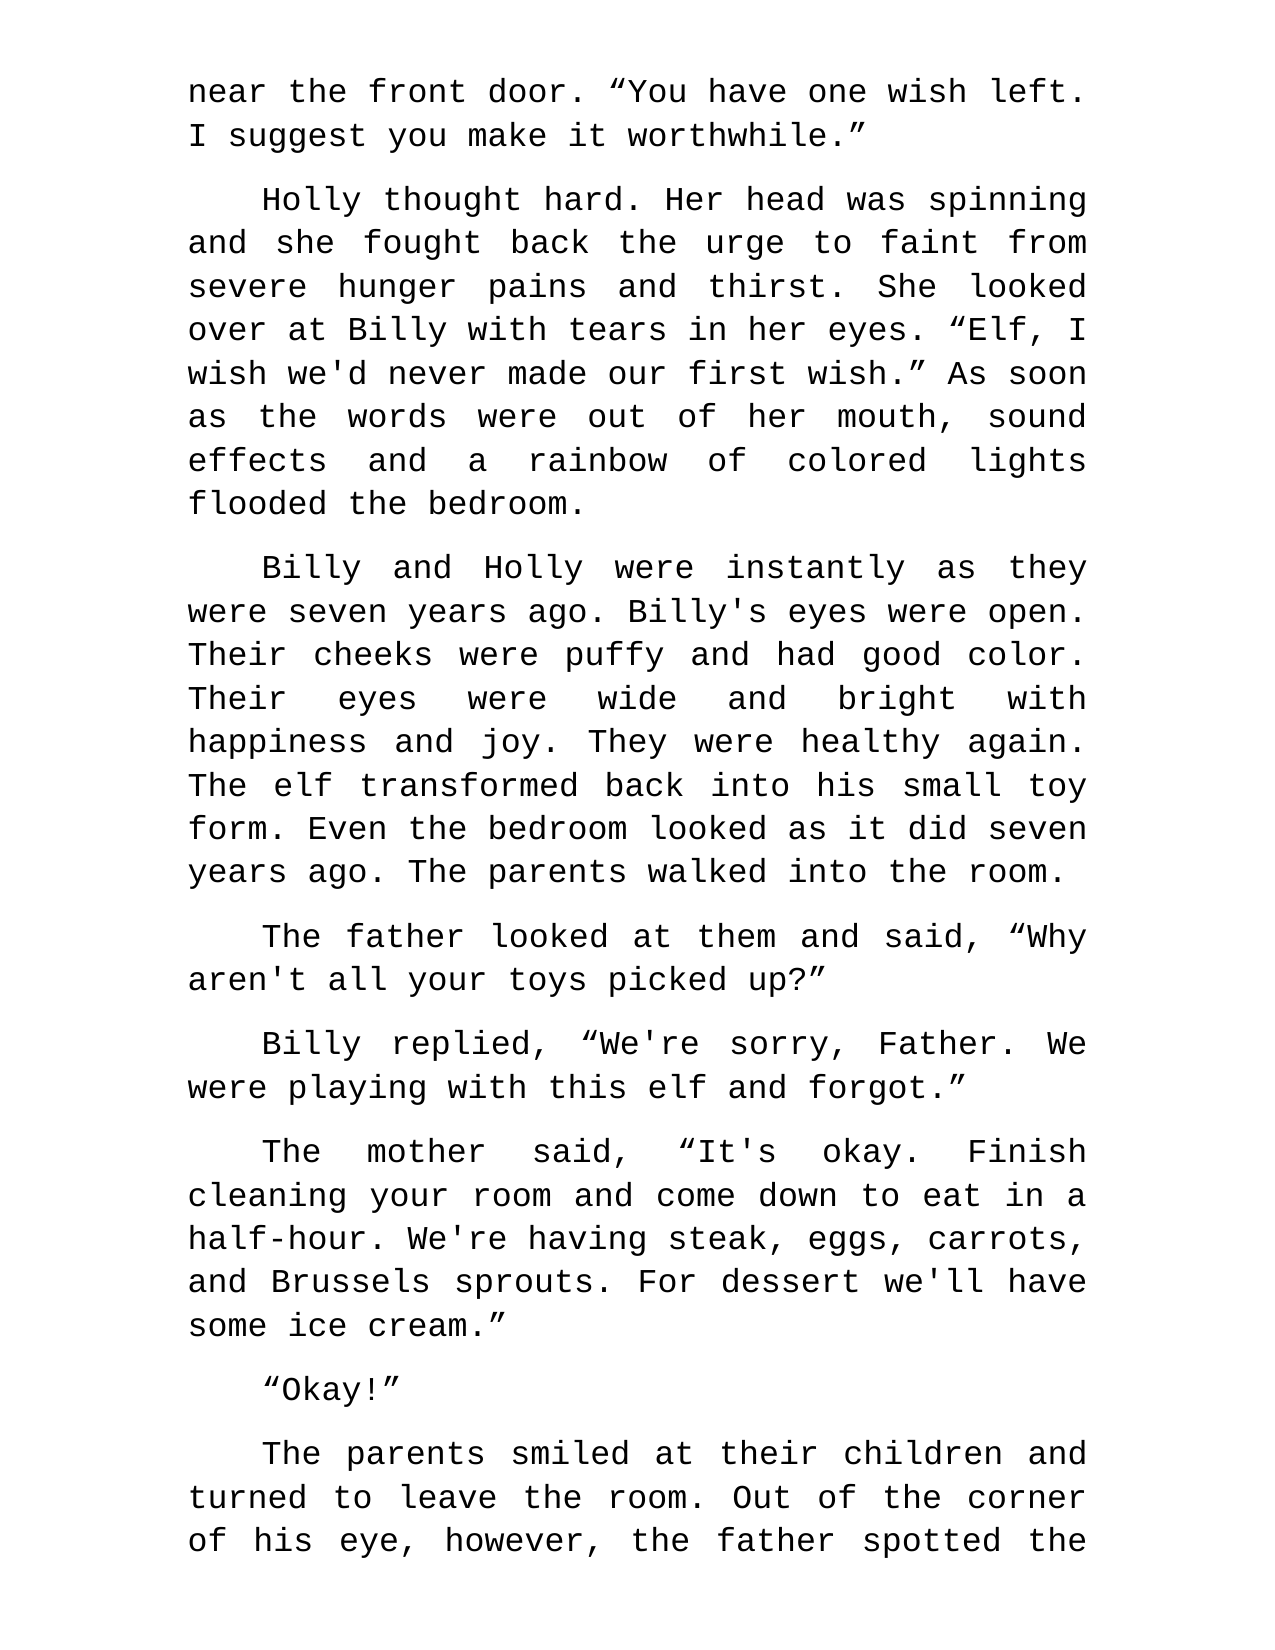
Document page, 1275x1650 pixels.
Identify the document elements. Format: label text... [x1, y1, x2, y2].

text The mother said, “It's okay. Finish cleaning your room and come down to eat in a half-hour. We're having steak, eggs, carrots, and Brussels sprouts. For dessert we'll have some ice cream.” [187, 1135, 1087, 1346]
text Billy and Holly were instantly as they were seven years ago. Billy's eyes were open. Their cheeks were puffy and had good color. Their eyes were wide and bright with happiness and joy. They were healthy again. The elf transformed back into his small toy form. Even the bedroom looked as it did seven years ago. The parents walked into the room. [187, 551, 1087, 893]
text “Okay!” [187, 1373, 1087, 1411]
text Holly thought hard. Her head was spinning and she fought back the urge to faint from severe hunger pains and thirst. She looked over at Billy with tears in her eyes. “Elf, I wish we'd never made our first wish.” As soon as the words were out of her mouth, sound effects and a rainbow of colored lights flooded the bedroom. [187, 183, 1087, 524]
text near the front door. “You have one wish left. I suggest you make it worthwhile.” [187, 75, 1087, 156]
text Billy replied, “We're sorry, Father. We were playing with this elf and forgot.” [187, 1027, 1087, 1108]
text The parents smiled at their children and turned to leave the room. Out of the corner of his eye, however, the father spotted the [187, 1437, 1087, 1562]
text The father looked at them and said, “Why aren't all your toys picked up?” [187, 919, 1087, 1001]
